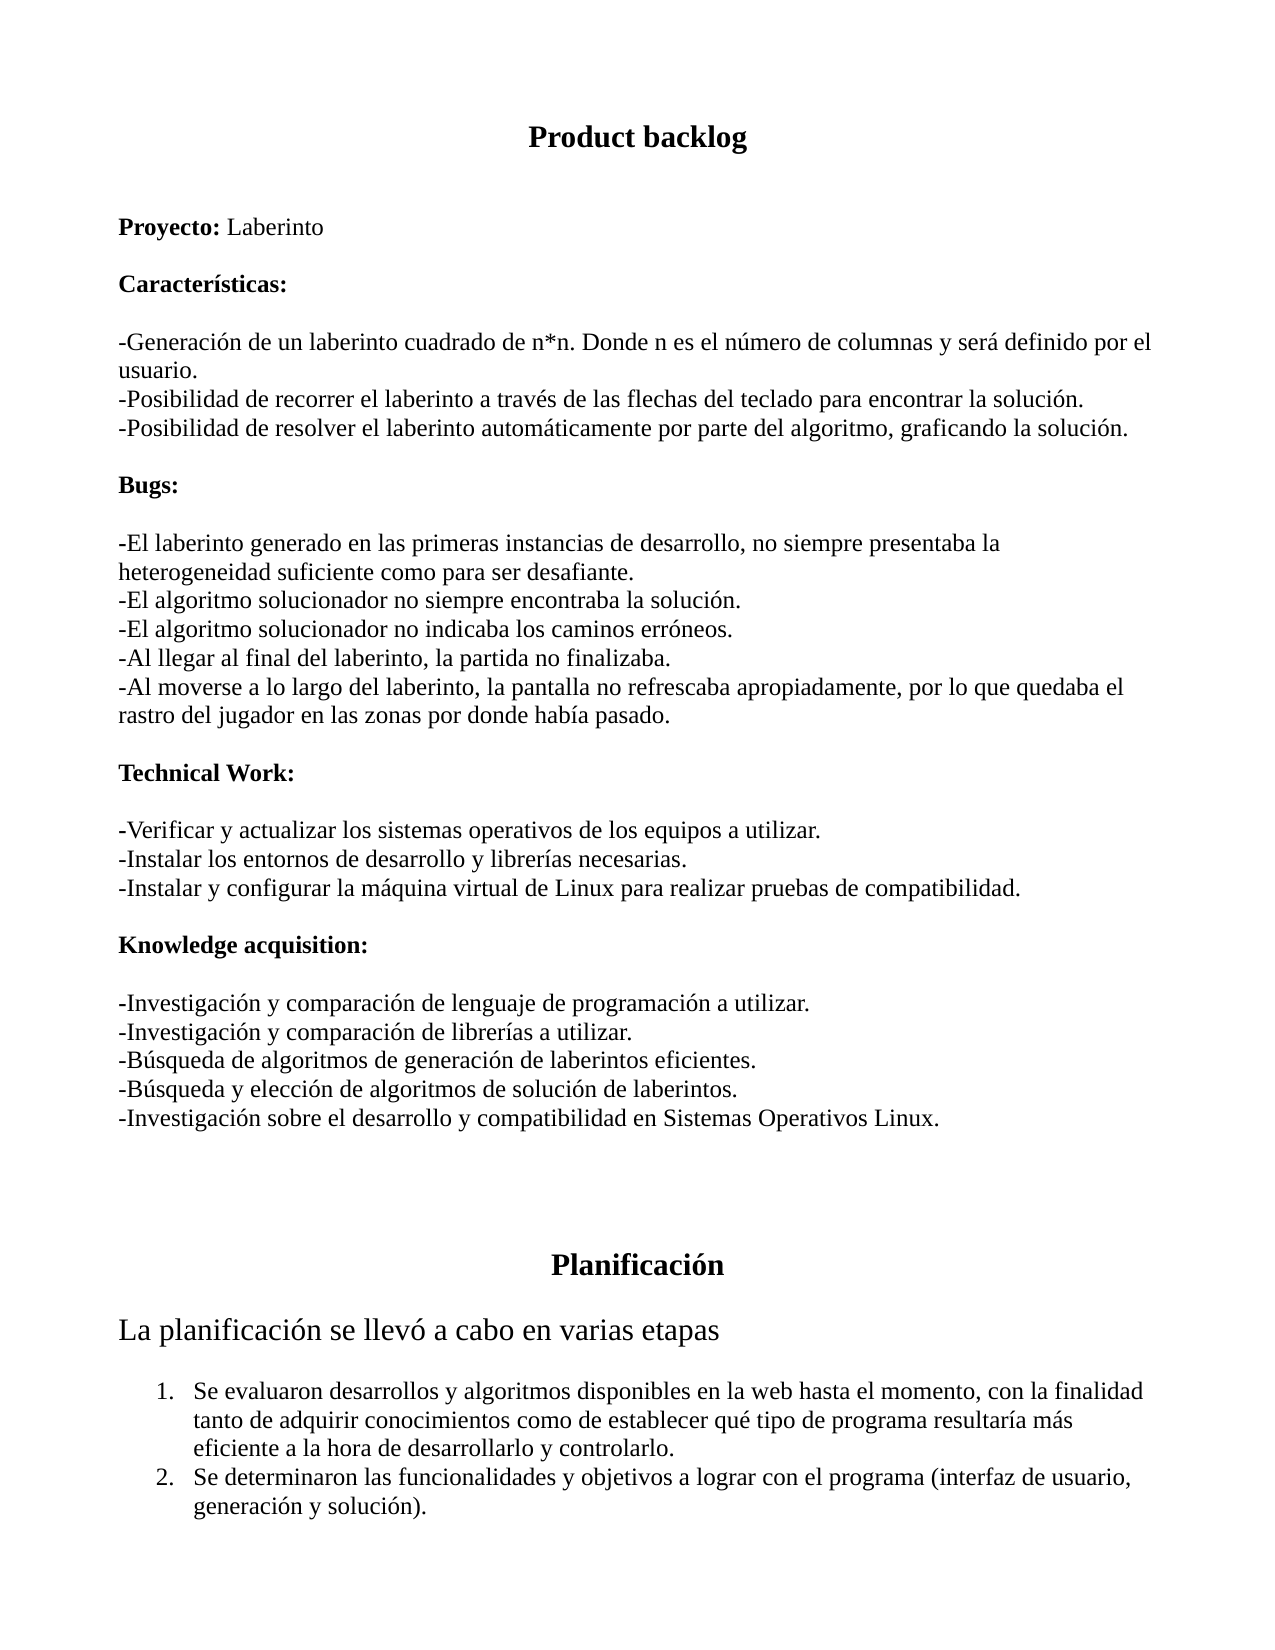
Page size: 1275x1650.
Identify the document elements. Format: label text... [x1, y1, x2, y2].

list Se evaluaron desarrollos y algoritmos disponibles en la web hasta el momento, con la finalidad tanto de adquirir conocimientos como de establecer qué tipo de programa resultaría más eficiente a la hora de desarrollarlo y controlarlo. [156, 1376, 1157, 1462]
text Knowledge acquisition: [118, 930, 1157, 959]
list Se determinaron las funcionalidades y objetivos a lograr con el programa (interfaz de usuario, generación y solución). [156, 1462, 1157, 1520]
text -El laberinto generado en las primeras instancias de desarrollo, no siempre presentaba la heterogeneidad suficiente como para ser desafiante. [118, 528, 1157, 585]
text Proyecto: Laberinto Características: -Generación de un laberinto cuadrado de n*n. Donde n es el número de columnas y será definido por el usuario. -Posibilidad de recorrer el laberinto a través de las flechas del teclado para encontrar la solución. -Posibilidad de resolver el laberinto automáticamente por parte del algoritmo, graficando la solución. [118, 154, 1157, 442]
text Technical Work: [118, 758, 1157, 787]
text -Verificar y actualizar los sistemas operativos de los equipos a utilizar. -Instalar los entornos de desarrollo y librerías necesarias. -Instalar y configurar la máquina virtual de Linux para realizar pruebas de compatibilidad. [118, 815, 1157, 902]
text -Investigación y comparación de lenguaje de programación a utilizar. -Investigación y comparación de librerías a utilizar. [118, 988, 1157, 1045]
text La planificación se llevó a cabo en varias etapas [118, 1311, 1157, 1347]
text -Búsqueda de algoritmos de generación de laberintos eficientes. [118, 1045, 1157, 1074]
text -Al llegar al final del laberinto, la partida no finalizaba. [118, 643, 1157, 672]
text Product backlog [118, 118, 1157, 154]
text -El algoritmo solucionador no siempre encontraba la solución. -El algoritmo solucionador no indicaba los caminos erróneos. [118, 585, 1157, 643]
text -Investigación sobre el desarrollo y compatibilidad en Sistemas Operativos Linux. [118, 1103, 1157, 1132]
text -Al moverse a lo largo del laberinto, la pantalla no refrescaba apropiadamente, por lo que quedaba el rastro del jugador en las zonas por donde había pasado. [118, 672, 1157, 729]
text Planificación [118, 1247, 1157, 1282]
text -Búsqueda y elección de algoritmos de solución de laberintos. [118, 1074, 1157, 1103]
text Bugs: [118, 470, 1157, 499]
